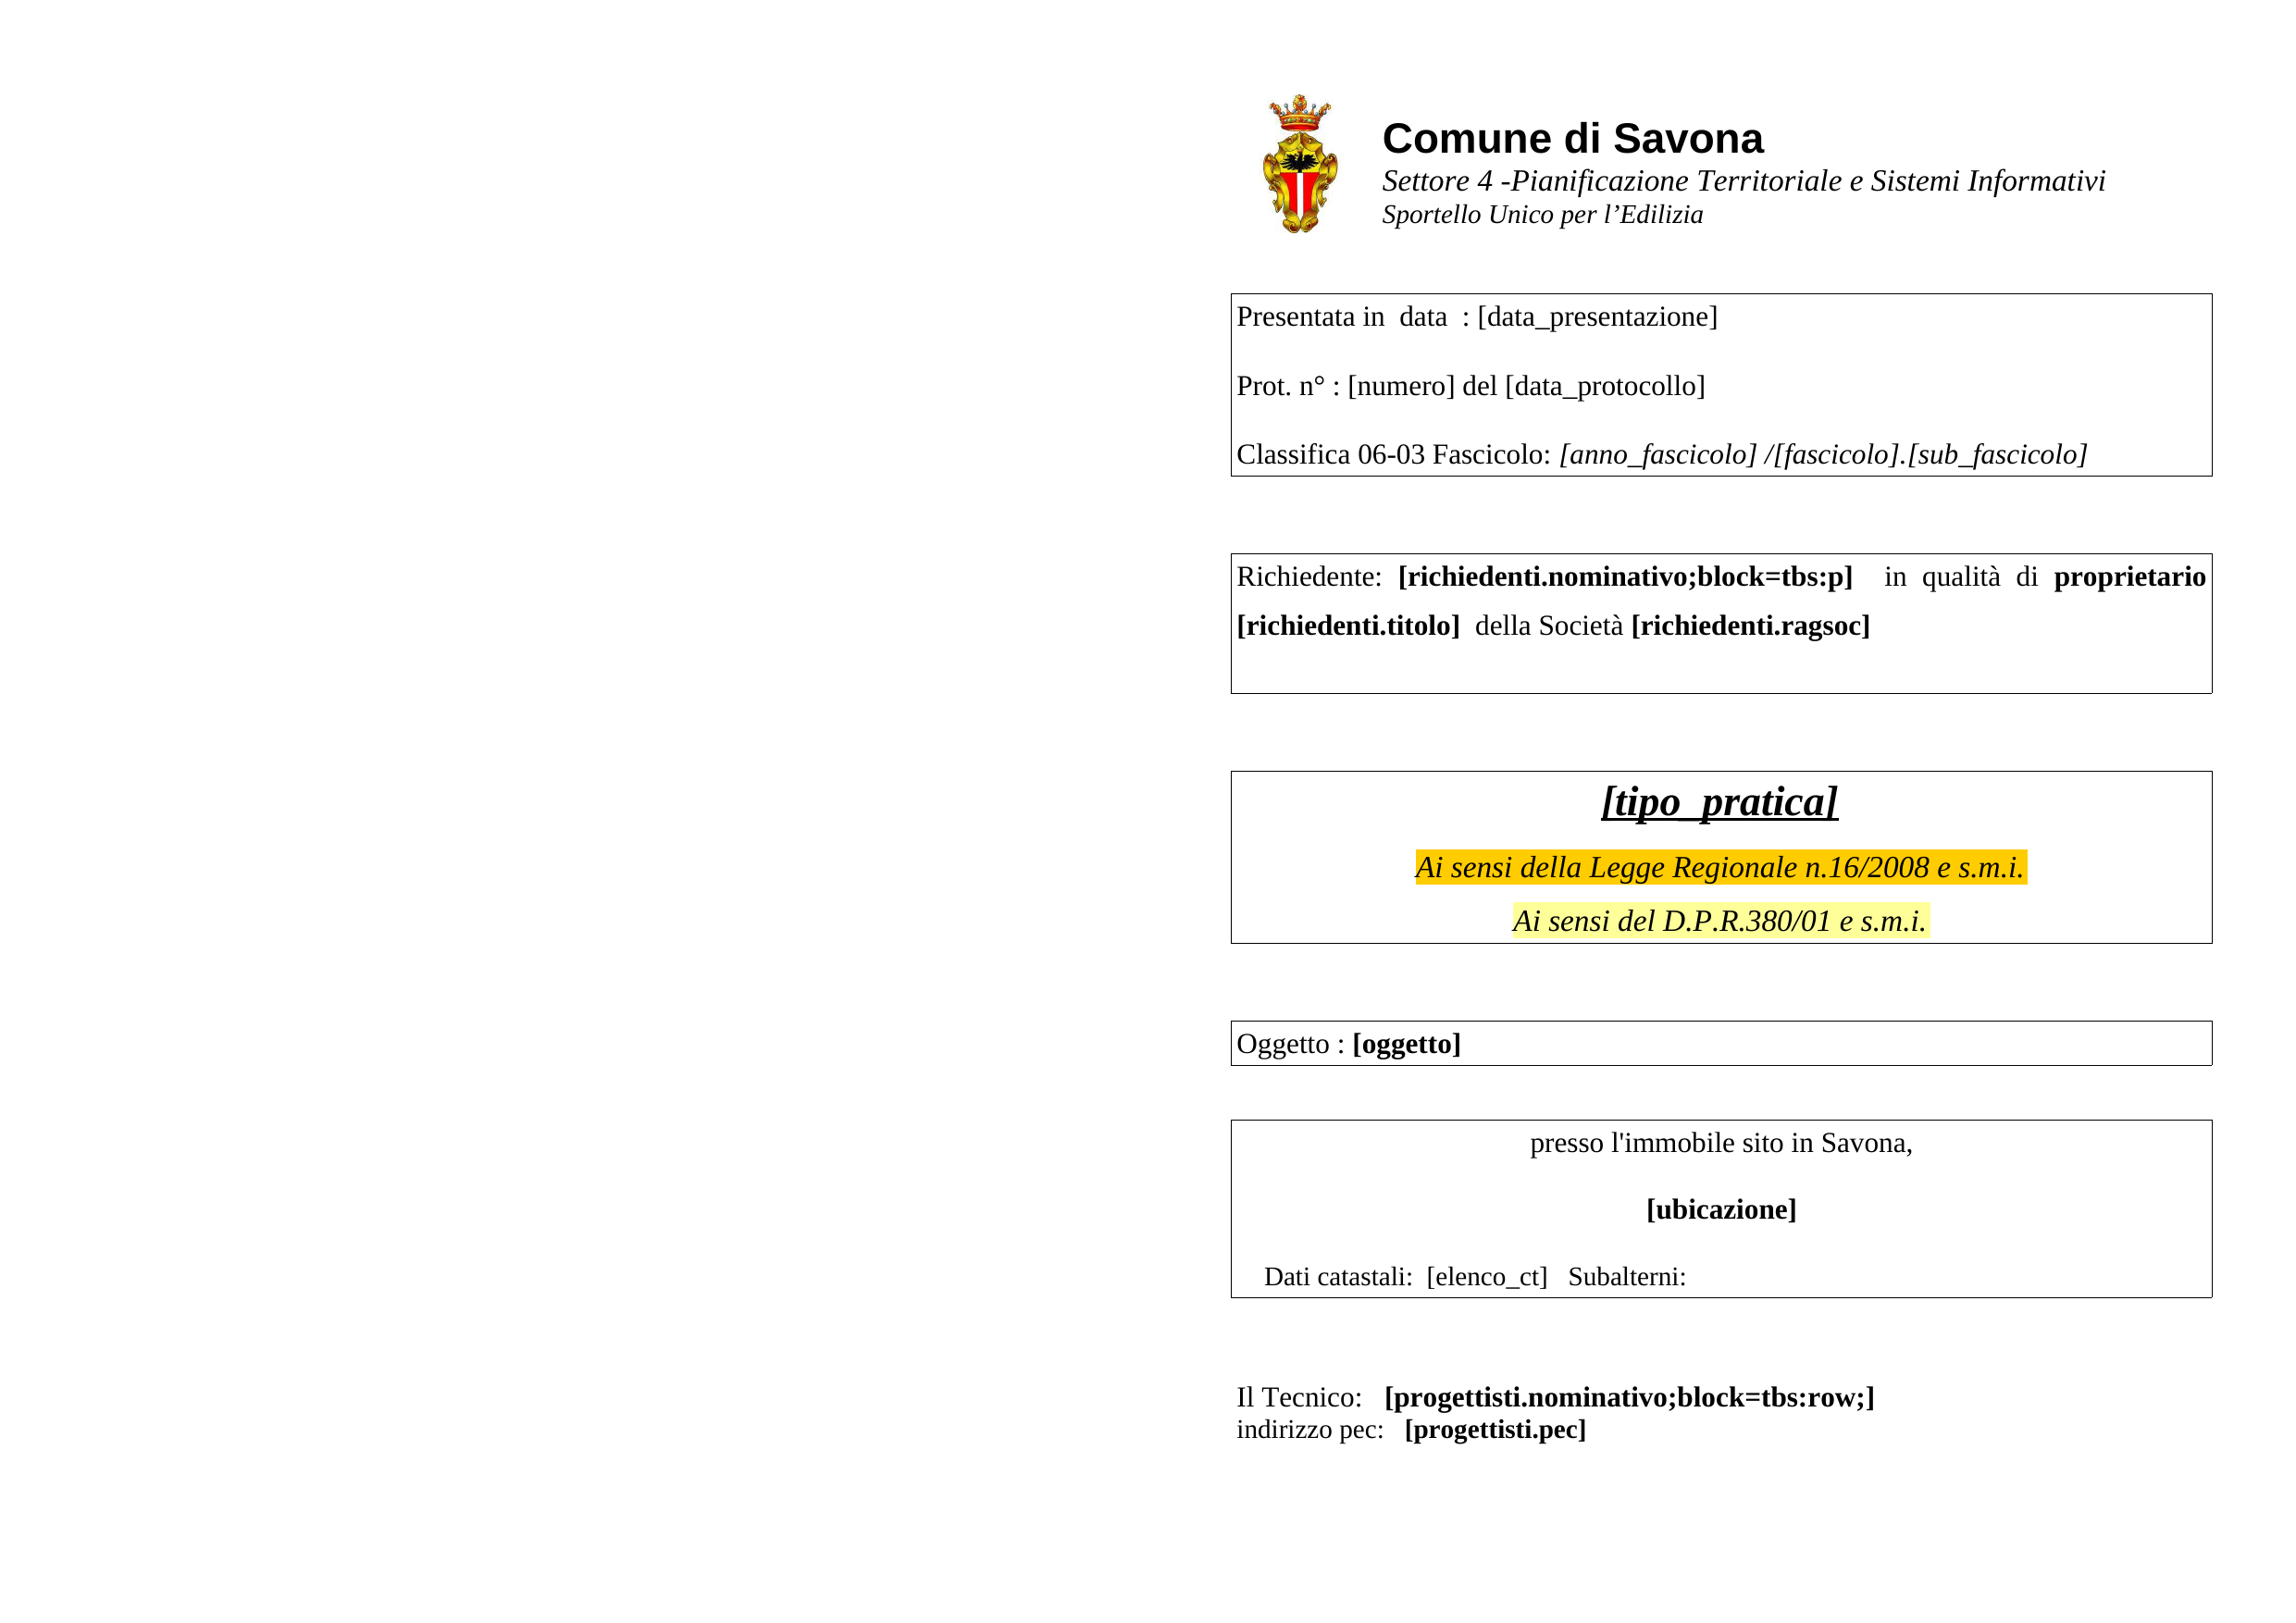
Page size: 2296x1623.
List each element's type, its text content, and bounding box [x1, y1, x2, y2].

table_cell [1231, 1298, 2212, 1374]
table_cell [82, 261, 1231, 293]
table_cell Richiedente: [richiedenti.nominativo;block=tbs:p] in qualità di proprietario [richiedenti.titolo] della Società [richiedenti.ragsoc] [1232, 554, 2212, 647]
table_cell [82, 1297, 1231, 1374]
table_cell [1231, 1066, 2212, 1120]
table_cell [1231, 694, 2212, 771]
table_cell presso l'immobile sito in Savona, [ubicazione] Dati catastali: [elenco_ct] Subalterni: [1232, 1121, 2212, 1297]
table_cell [82, 943, 1231, 1021]
table_cell Il Tecnico: [progettisti.nominativo;block=tbs:row;] indirizzo pec: [progettisti.pec] [1231, 1374, 2212, 1449]
table_cell Presentata in data : [data_presentazione] Prot. n° : [numero] del [data_protocollo] Classifica 06-03 Fascicolo: [anno_fascicolo] /[fascicolo].[sub_fascicolo] [1232, 294, 2212, 476]
table_cell [82, 1065, 1231, 1120]
table_cell [1231, 944, 2212, 1021]
table_cell [1231, 261, 2212, 293]
table_cell [82, 693, 1231, 771]
table_header Comune di Savona Settore 4 -Pianificazione Territoriale e Sistemi Informativi Sportello Unico per l’Edilizia [1377, 82, 2212, 261]
table_cell [82, 1120, 1231, 1297]
table_cell [82, 293, 1231, 476]
table_cell [1231, 477, 2212, 553]
table_cell [tipo_pratica] Ai sensi della Legge Regionale n.16/2008 e s.m.i. Ai sensi del D.P.R.380/01 e s.m.i. [1232, 772, 2212, 943]
table_cell [82, 1374, 1231, 1449]
table_header [1231, 82, 1377, 261]
table_cell Oggetto : [oggetto] [1232, 1022, 2212, 1065]
table_cell [82, 771, 1231, 943]
table_cell [82, 647, 1231, 693]
picture [1243, 94, 1358, 233]
table_cell [82, 1021, 1231, 1065]
table_cell [1232, 647, 2212, 693]
table_cell [82, 476, 1231, 553]
table_header [82, 82, 1231, 261]
table_cell [82, 553, 1231, 647]
